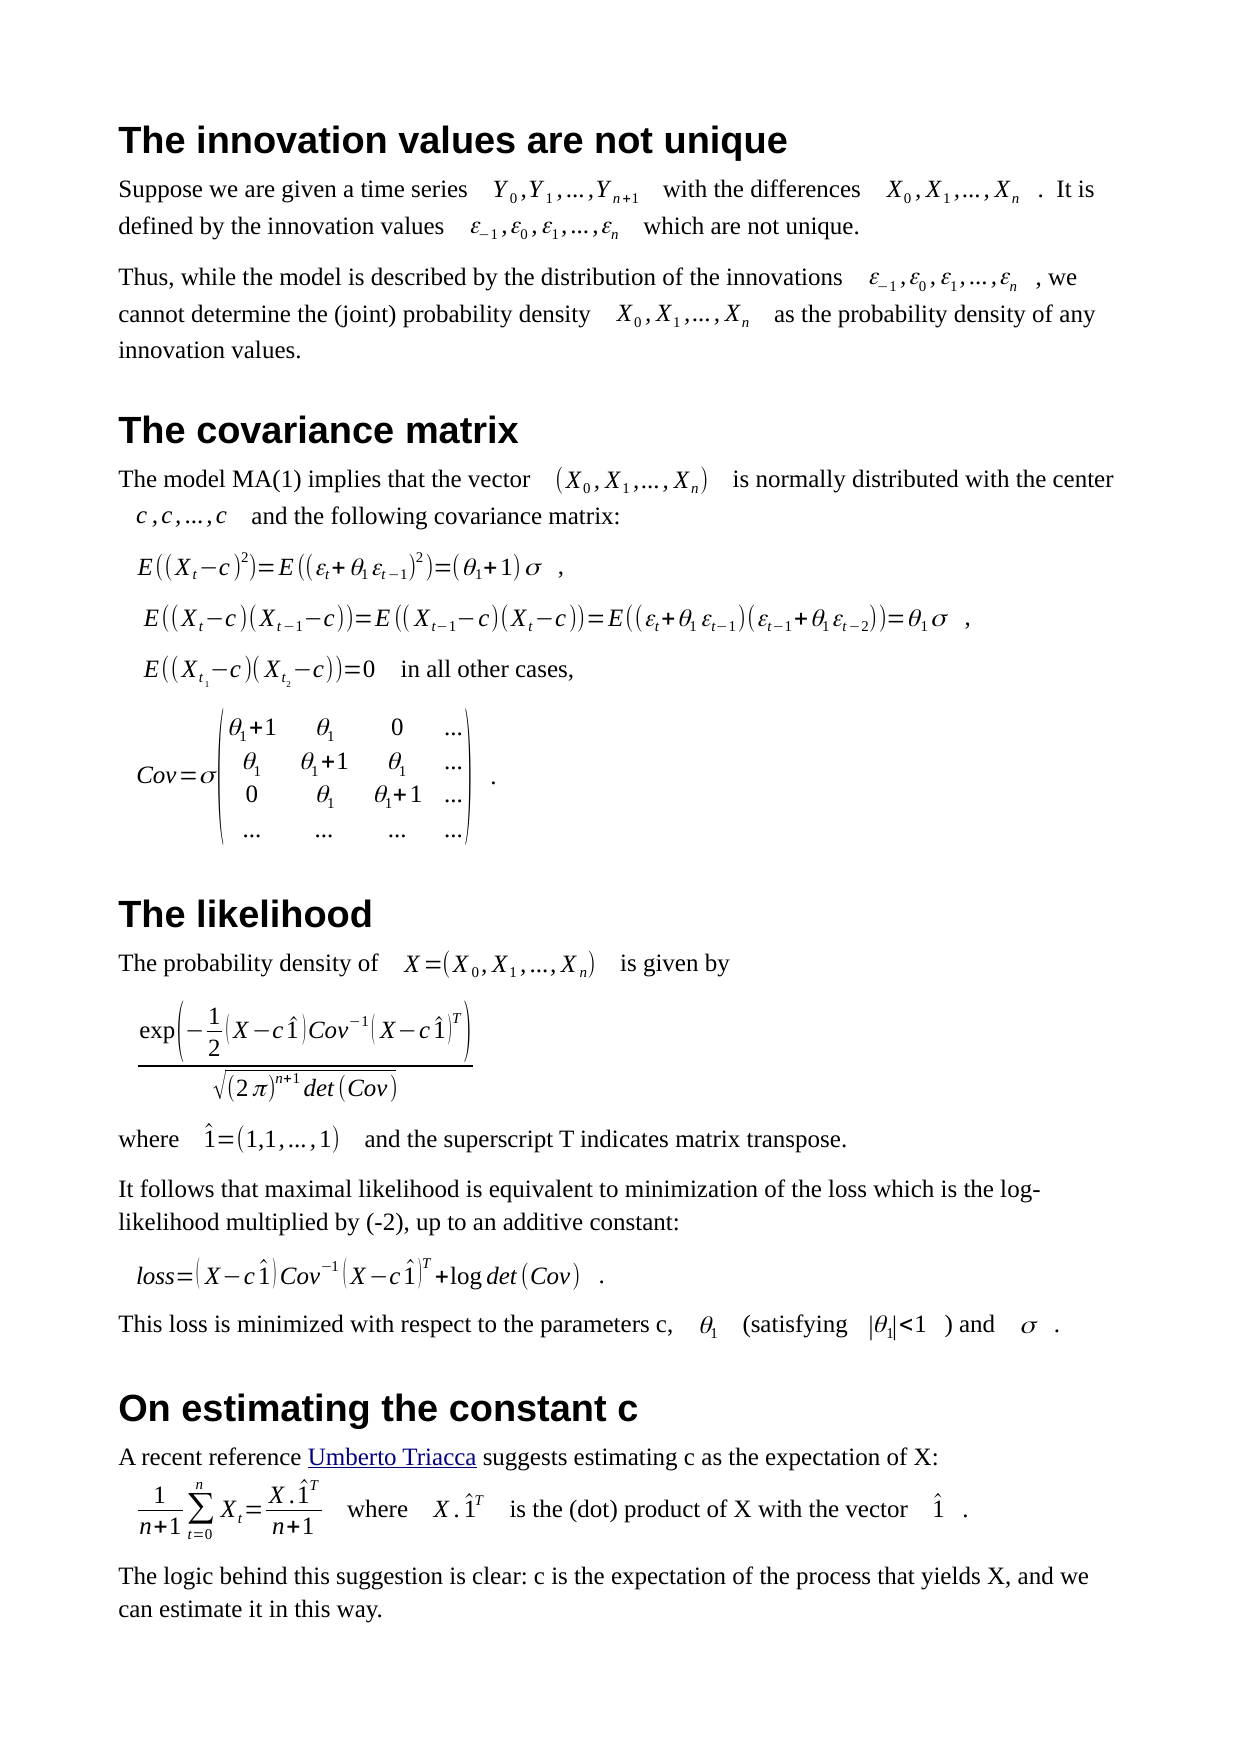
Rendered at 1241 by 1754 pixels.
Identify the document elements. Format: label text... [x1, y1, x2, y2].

text . [118, 1254, 1122, 1291]
text . [118, 707, 1122, 848]
text The model MA(1) implies that the vector is normally distributed with the center and the following covariance matrix: [118, 464, 1122, 530]
text Suppose we are given a time series with the differences . It is defined by the innovation values which are not unique. [118, 174, 1122, 243]
text Thus, while the model is described by the distribution of the innovations , we cannot determine the (joint) probability density as the probability density of any innovation values. [118, 262, 1122, 364]
text , [118, 549, 1122, 583]
text The probability density of is given by [118, 948, 1122, 981]
text in all other cases, [118, 654, 1122, 688]
subtitle The covariance matrix [118, 408, 1122, 452]
text A recent reference Umberto Triacca suggests estimating c as the expectation of X: where is the (dot) product of X with the vector . [118, 1442, 1122, 1542]
text The logic behind this suggestion is clear: c is the expectation of the process that yields X, and we can estimate it in this way. [118, 1561, 1122, 1623]
text , [118, 602, 1122, 635]
subtitle The likelihood [118, 892, 1122, 936]
text It follows that maximal likelihood is equivalent to minimization of the loss which is the log-likelihood multiplied by (-2), up to an additive constant: [118, 1174, 1122, 1235]
subtitle The innovation values are not unique [118, 118, 1122, 162]
subtitle On estimating the constant c [118, 1386, 1122, 1429]
text This loss is minimized with respect to the parameters c, (satisfying) and . [118, 1309, 1122, 1342]
text where and the superscript T indicates matrix transpose. [118, 1123, 1122, 1155]
